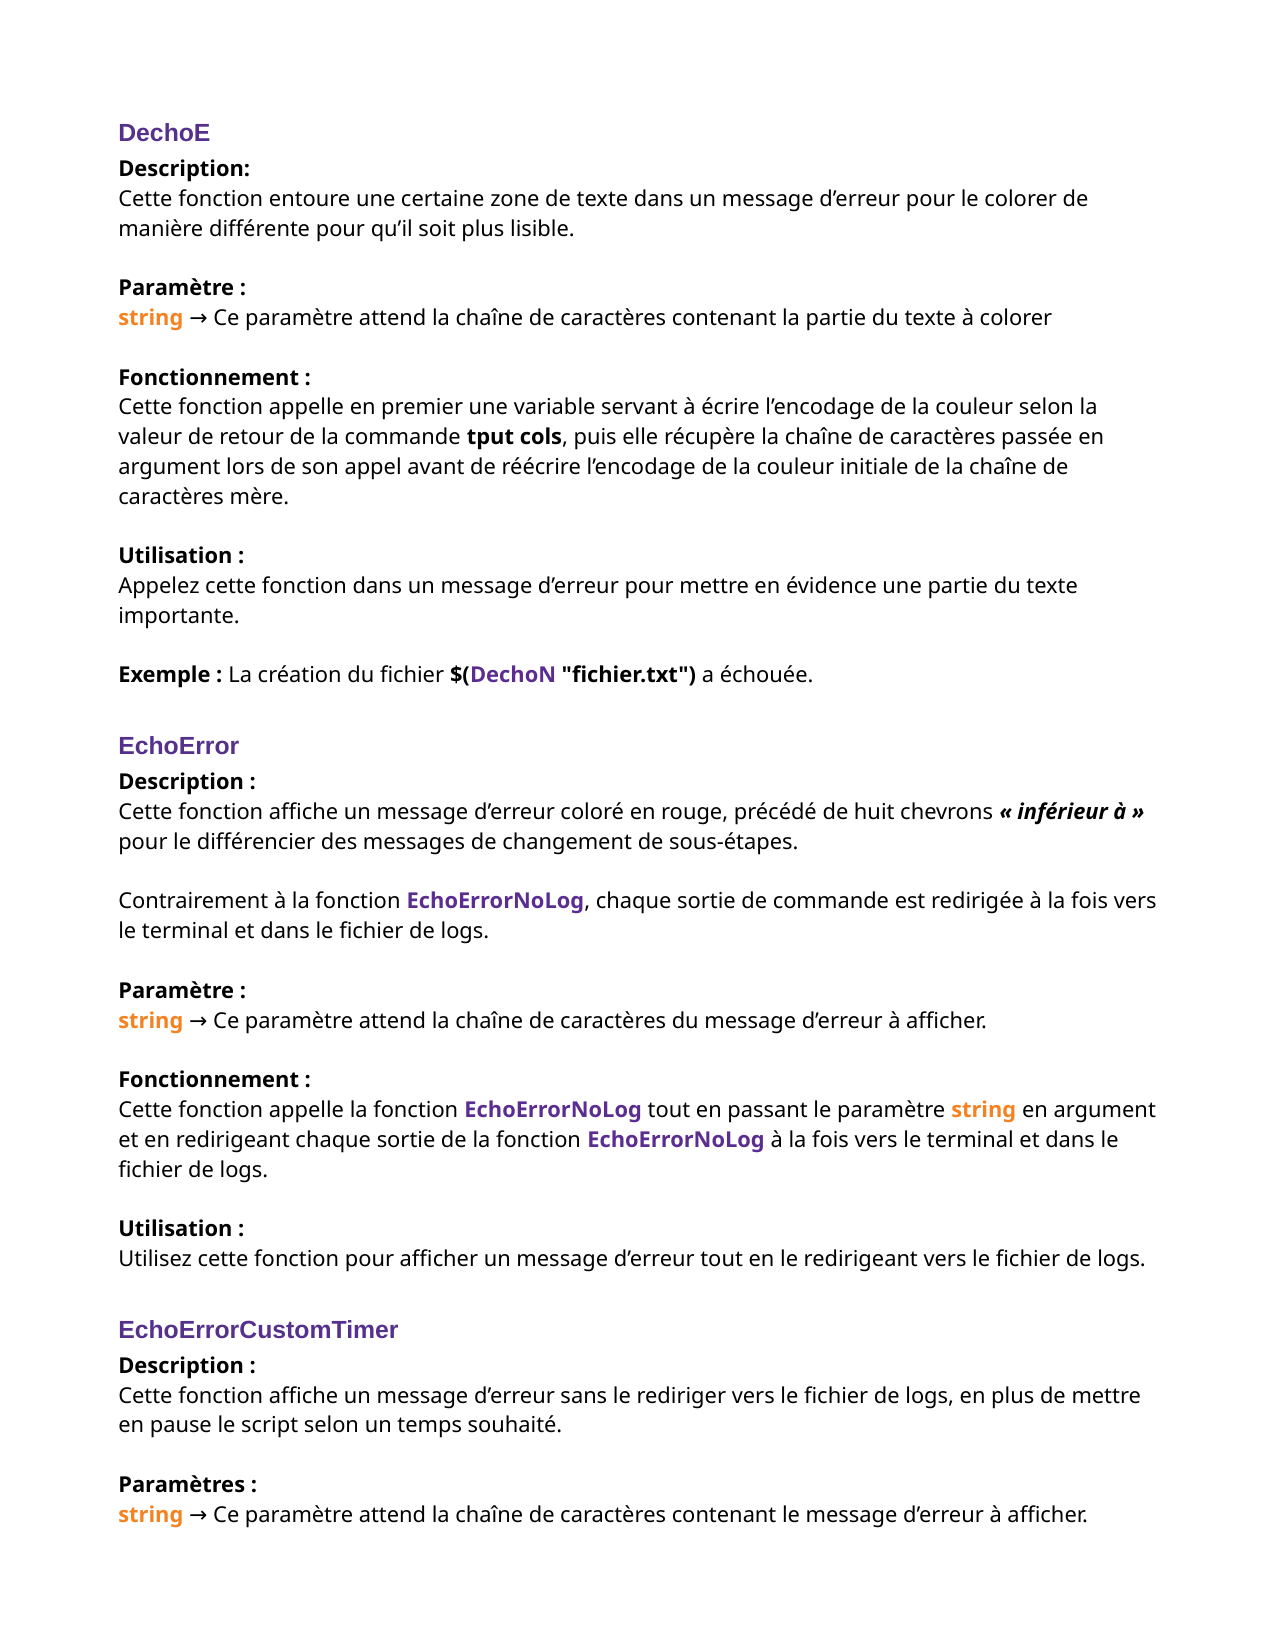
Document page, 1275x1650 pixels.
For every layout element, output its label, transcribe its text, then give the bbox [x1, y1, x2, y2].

text Cette fonction affiche un message d’erreur coloré en rouge, précédé de huit chevrons « inférieur à » pour le différencier des messages de changement de sous-étapes. [118, 796, 1157, 856]
text Description : [118, 766, 1157, 796]
text Exemple : La création du fichier $(DechoN "fichier.txt") a échouée. [118, 659, 1157, 689]
text Utilisez cette fonction pour afficher un message d’erreur tout en le redirigeant vers le fichier de logs. [118, 1243, 1157, 1273]
text Utilisation : [118, 540, 1157, 570]
subtitle DechoE [118, 118, 1157, 147]
text Description: [118, 153, 1157, 183]
subtitle EchoErrorCustomTimer [118, 1315, 1157, 1343]
text Cette fonction entoure une certaine zone de texte dans un message d’erreur pour le colorer de manière différente pour qu’il soit plus lisible. [118, 183, 1157, 242]
text string → Ce paramètre attend la chaîne de caractères du message d’erreur à afficher. [118, 1004, 1157, 1034]
text Paramètres : [118, 1469, 1157, 1499]
text Paramètre : [118, 975, 1157, 1004]
text Paramètre : [118, 272, 1157, 302]
text string → Ce paramètre attend la chaîne de caractères contenant la partie du texte à colorer [118, 302, 1157, 332]
text Description : [118, 1350, 1157, 1379]
text Utilisation : [118, 1213, 1157, 1243]
text Appelez cette fonction dans un message d’erreur pour mettre en évidence une partie du texte importante. [118, 570, 1157, 629]
text string → Ce paramètre attend la chaîne de caractères contenant le message d’erreur à afficher. [118, 1499, 1157, 1528]
text Cette fonction appelle en premier une variable servant à écrire l’encodage de la couleur selon la valeur de retour de la commande tput cols, puis elle récupère la chaîne de caractères passée en argument lors de son appel avant de réécrire l’encodage de la couleur initiale de la chaîne de caractères mère. [118, 391, 1157, 510]
subtitle EchoError [118, 731, 1157, 760]
text Cette fonction appelle la fonction EchoErrorNoLog tout en passant le paramètre string en argument et en redirigeant chaque sortie de la fonction EchoErrorNoLog à la fois vers le terminal et dans le fichier de logs. [118, 1094, 1157, 1183]
text Cette fonction affiche un message d’erreur sans le rediriger vers le fichier de logs, en plus de mettre en pause le script selon un temps souhaité. [118, 1379, 1157, 1439]
text Contrairement à la fonction EchoErrorNoLog, chaque sortie de commande est redirigée à la fois vers le terminal et dans le fichier de logs. [118, 885, 1157, 945]
text Fonctionnement : [118, 361, 1157, 391]
text Fonctionnement : [118, 1064, 1157, 1094]
